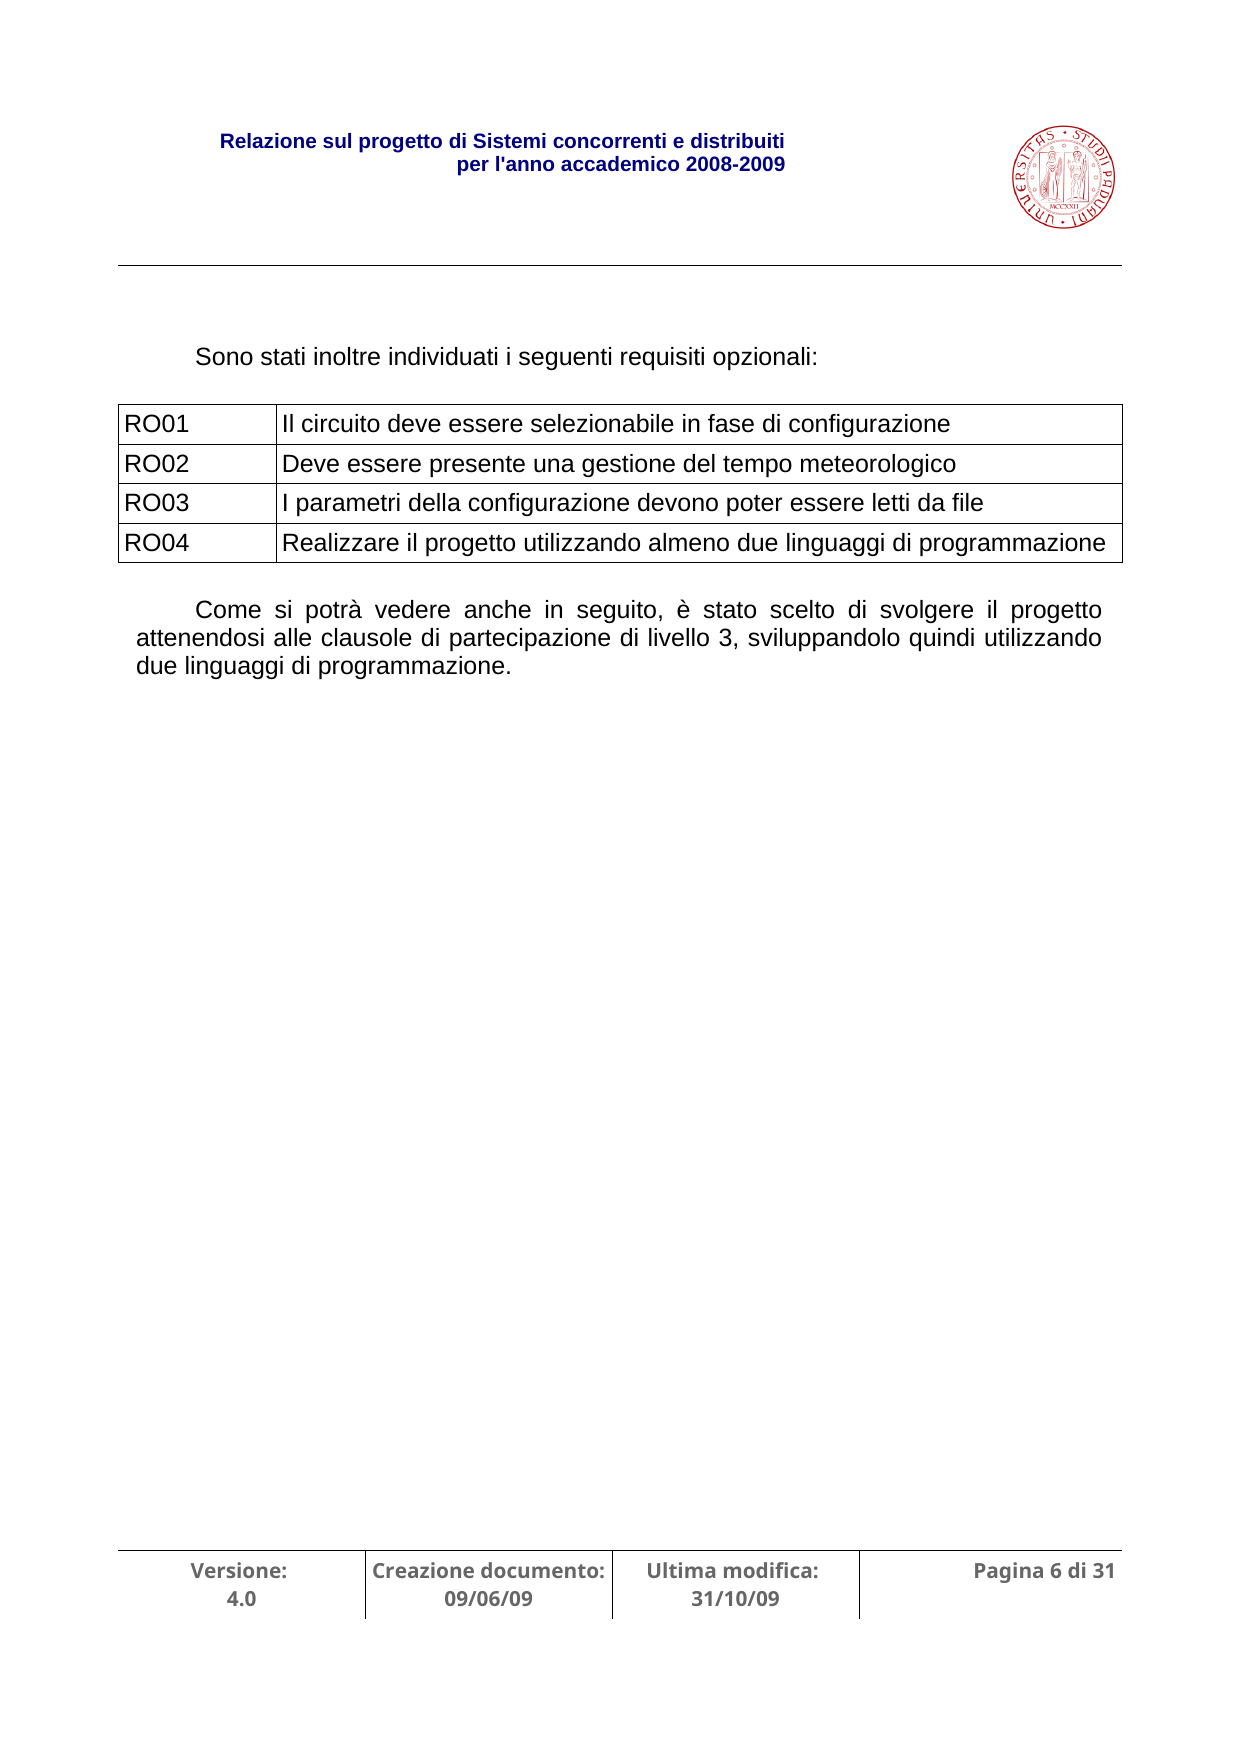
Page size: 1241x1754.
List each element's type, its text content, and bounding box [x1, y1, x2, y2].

table_header RO01 [119, 405, 276, 444]
table_cell I parametri della configurazione devono poter essere letti da file [277, 484, 1122, 523]
table_cell Realizzare il progetto utilizzando almeno due linguaggi di programmazione [277, 524, 1122, 562]
table_cell Deve essere presente una gestione del tempo meteorologico [277, 445, 1122, 483]
picture [1010, 123, 1117, 231]
text Come si potrà vedere anche in seguito, è stato scelto di svolgere il progetto attenendosi alle clausole di partecipazione di livello 3, sviluppandolo quindi utilizzando due linguaggi di programmazione. [136, 596, 1104, 680]
table_header Il circuito deve essere selezionabile in fase di configurazione [277, 405, 1122, 444]
text Sono stati inoltre individuati i seguenti requisiti opzionali: [136, 342, 1104, 370]
table_cell RO02 [119, 445, 276, 483]
table_cell RO04 [119, 524, 276, 562]
table_cell RO03 [119, 484, 276, 523]
